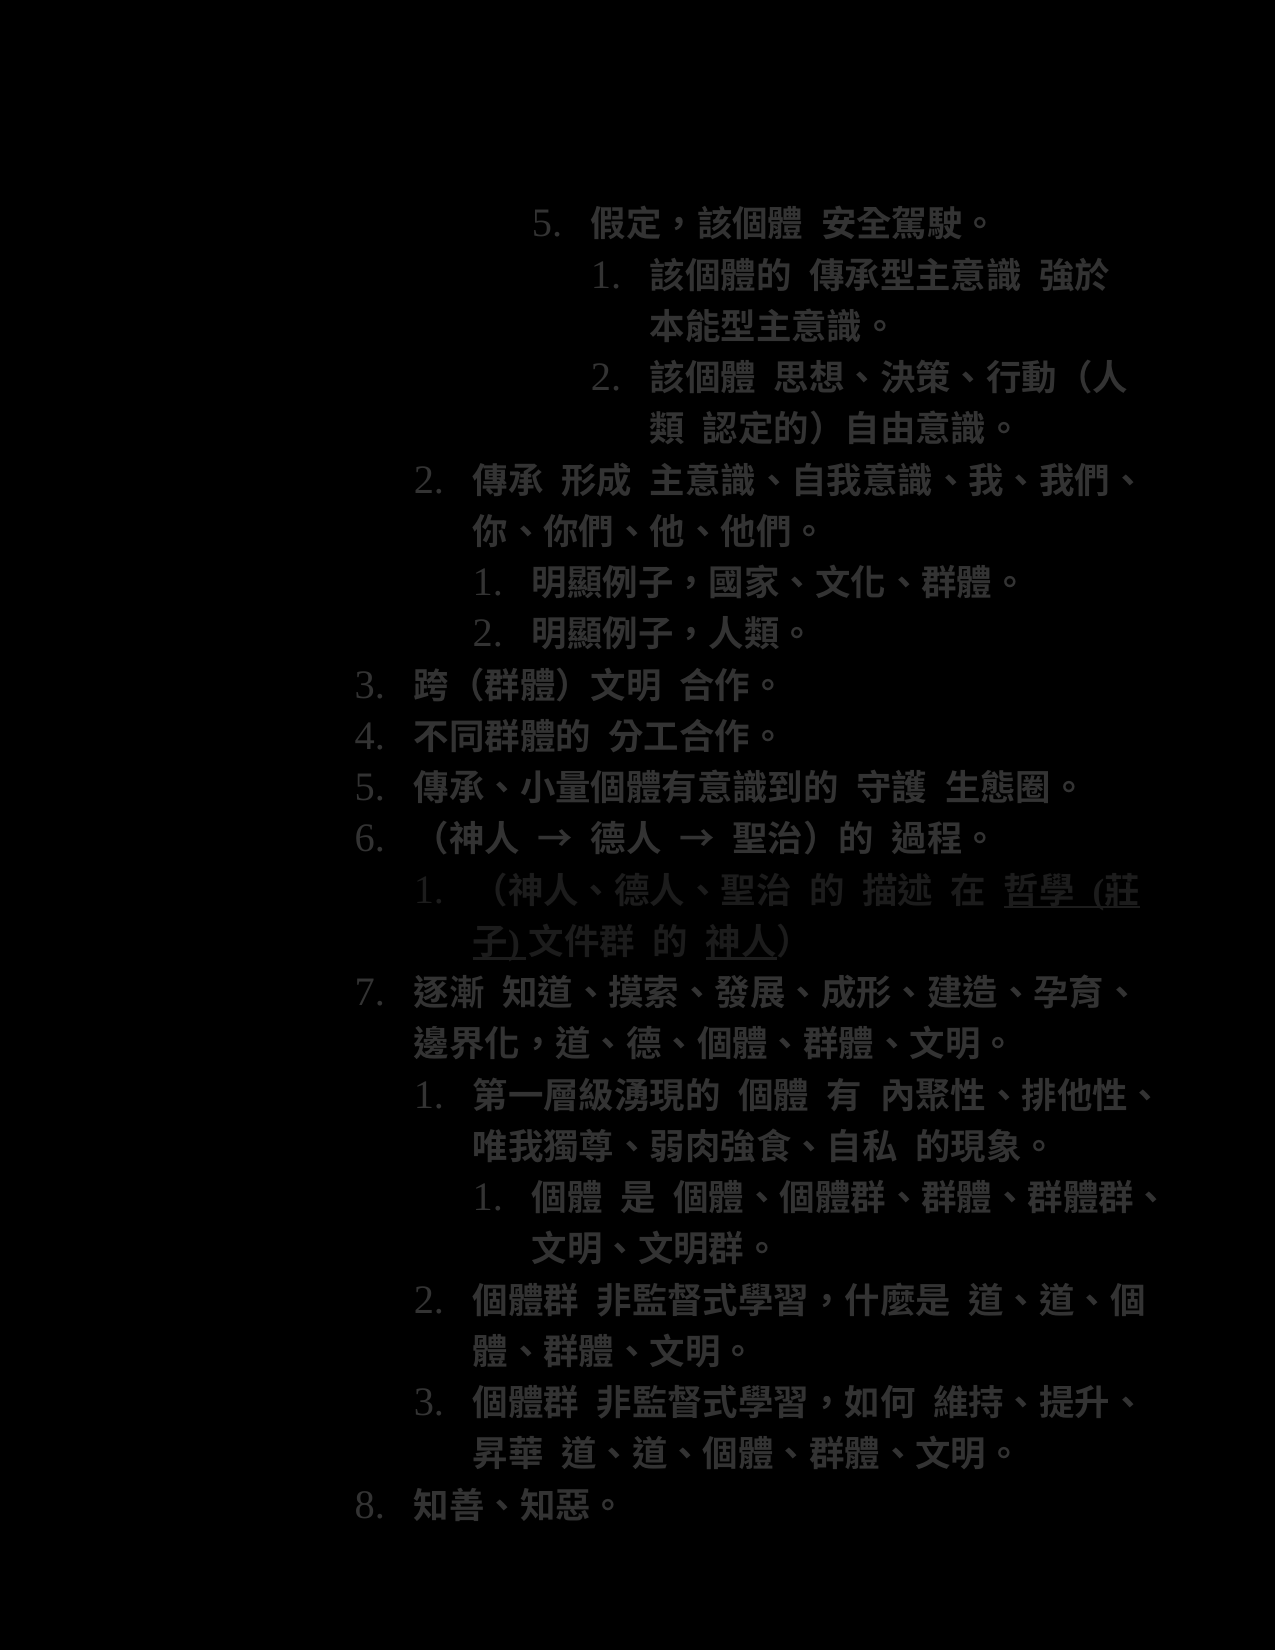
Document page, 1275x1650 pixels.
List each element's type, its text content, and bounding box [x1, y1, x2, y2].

list 知善、知惡。 [354, 1477, 1157, 1528]
list 第一層級湧現的 個體 有 內聚性、排他性、唯我獨尊、弱肉強食、自私 的現象。 [413, 1067, 1157, 1169]
list 傳承 形成 主意識、自我意識、我、我們、你、你們、他、他們。 [413, 452, 1157, 554]
list 明顯例子，人類。 [472, 606, 1157, 657]
list 個體群 非監督式學習，什麼是 道、道、個體、群體、文明。 [413, 1272, 1157, 1374]
list 個體 是 個體、個體群、群體、群體群、文明、文明群。 [472, 1169, 1157, 1272]
list 不同群體的 分工合作。 [354, 708, 1157, 759]
list （神人 → 德人 → 聖治）的 過程。 [354, 811, 1157, 862]
list 逐漸 知道、摸索、發展、成形、建造、孕育、邊界化，道、德、個體、群體、文明。 [354, 964, 1157, 1067]
list 該個體 思想、決策、行動（人類 認定的）自由意識。 [591, 349, 1157, 452]
list 傳承、小量個體有意識到的 守護 生態圈。 [354, 759, 1157, 811]
list 假定，該個體 安全駕駛。 [532, 196, 1157, 247]
list 明顯例子，國家、文化、群體。 [472, 554, 1157, 606]
list 個體群 非監督式學習，如何 維持、提升、昇華 道、道、個體、群體、文明。 [413, 1374, 1157, 1477]
list 跨（群體）文明 合作。 [354, 657, 1157, 708]
list 該個體的 傳承型主意識 強於 本能型主意識。 [591, 247, 1157, 349]
list （神人、德人、聖治 的 描述 在 哲學 (莊子) 文件群 的 神人） [413, 862, 1157, 964]
